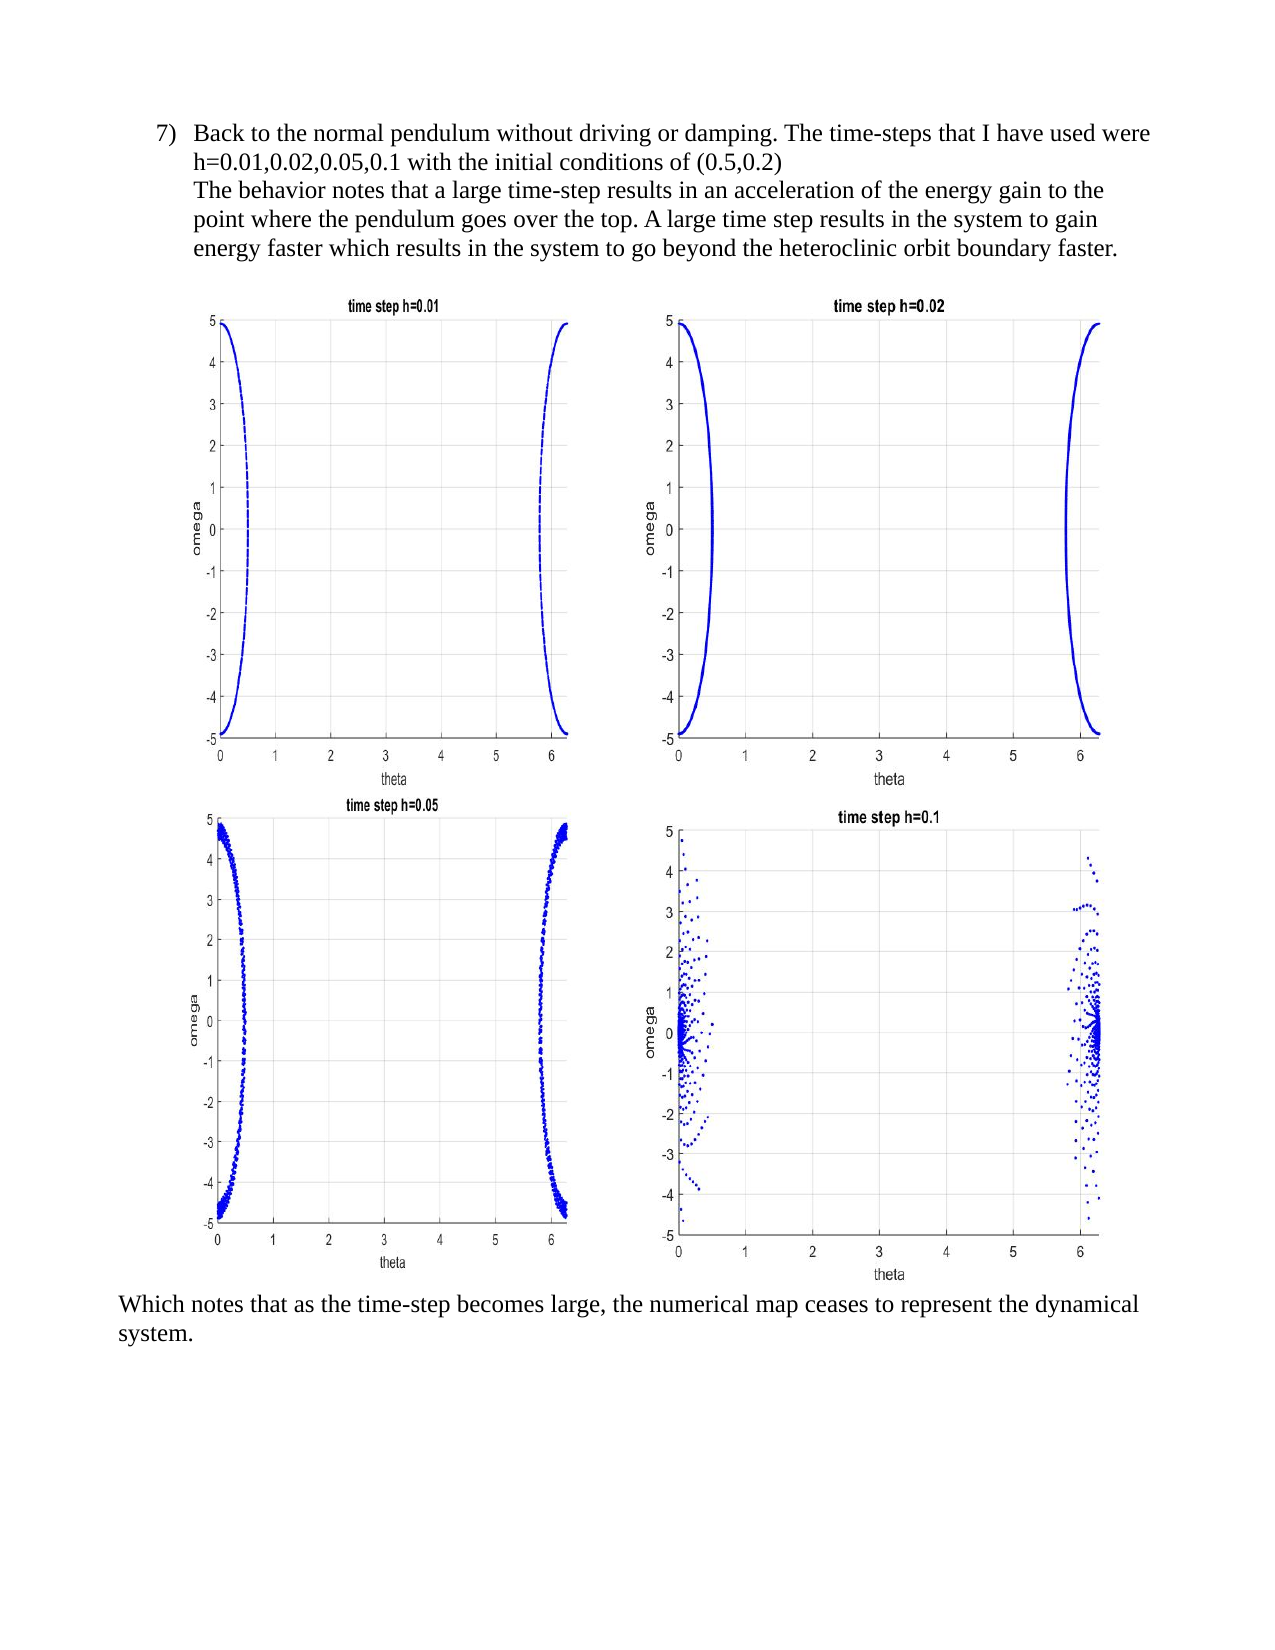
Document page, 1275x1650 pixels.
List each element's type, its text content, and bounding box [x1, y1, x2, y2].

list The behavior notes that a large time-step results in an acceleration of the energy gain to the point where the pendulum goes over the top. A large time step results in the system to gain energy faster which results in the system to go beyond the heteroclinic orbit boundary faster. [156, 176, 1157, 262]
text Which notes that as the time-step becomes large, the numerical map ceases to represent the dynamical system. [118, 262, 1157, 1346]
list Back to the normal pendulum without driving or damping. The time-steps that I have used were h=0.01,0.02,0.05,0.1 with the initial conditions of (0.5,0.2) [156, 118, 1157, 176]
picture [159, 281, 1150, 1289]
